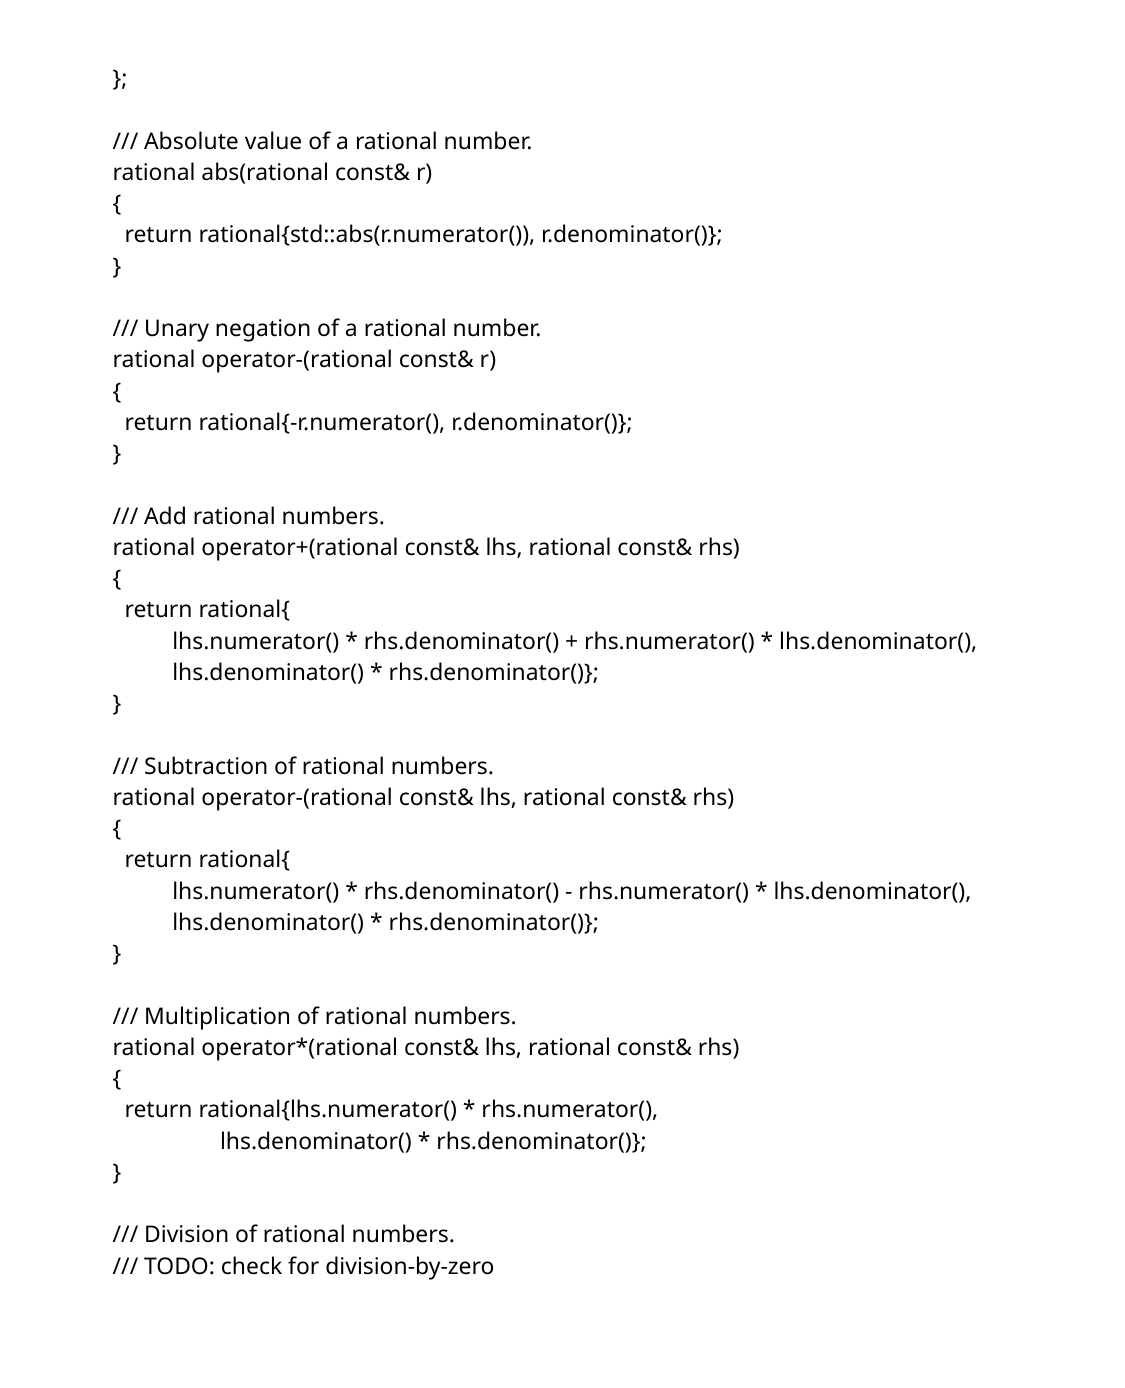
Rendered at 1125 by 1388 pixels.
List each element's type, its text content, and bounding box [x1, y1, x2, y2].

text /// Subtraction of rational numbers. [112, 749, 1012, 781]
text /// Unary negation of a rational number. [112, 312, 1012, 343]
text { [112, 562, 1012, 593]
text rational abs(rational const& r) [112, 156, 1012, 187]
text } [112, 687, 1012, 718]
text lhs.numerator() * rhs.denominator() - rhs.numerator() * lhs.denominator(), [112, 874, 1012, 906]
text rational operator*(rational const& lhs, rational const& rhs) [112, 1031, 1012, 1062]
text /// Add rational numbers. [112, 499, 1012, 531]
text /// Division of rational numbers. [112, 1218, 1012, 1249]
text rational operator+(rational const& lhs, rational const& rhs) [112, 531, 1012, 562]
text /// Absolute value of a rational number. [112, 124, 1012, 156]
text lhs.denominator() * rhs.denominator()}; [112, 906, 1012, 937]
text { [112, 812, 1012, 843]
text return rational{-r.numerator(), r.denominator()}; [112, 406, 1012, 437]
text } [112, 249, 1012, 281]
text { [112, 374, 1012, 406]
text } [112, 437, 1012, 468]
text { [112, 187, 1012, 218]
text rational operator-(rational const& r) [112, 343, 1012, 374]
text lhs.numerator() * rhs.denominator() + rhs.numerator() * lhs.denominator(), [112, 624, 1012, 656]
text return rational{ [112, 843, 1012, 874]
text }; [112, 62, 1012, 93]
text /// TODO: check for division-by-zero [112, 1249, 1012, 1281]
text rational operator-(rational const& lhs, rational const& rhs) [112, 781, 1012, 812]
text return rational{ [112, 593, 1012, 624]
text return rational{lhs.numerator() * rhs.numerator(), [112, 1093, 1012, 1124]
text lhs.denominator() * rhs.denominator()}; [112, 656, 1012, 687]
text lhs.denominator() * rhs.denominator()}; [112, 1124, 1012, 1156]
text return rational{std::abs(r.numerator()), r.denominator()}; [112, 218, 1012, 249]
text { [112, 1062, 1012, 1093]
text } [112, 937, 1012, 968]
text /// Multiplication of rational numbers. [112, 999, 1012, 1031]
text } [112, 1156, 1012, 1187]
